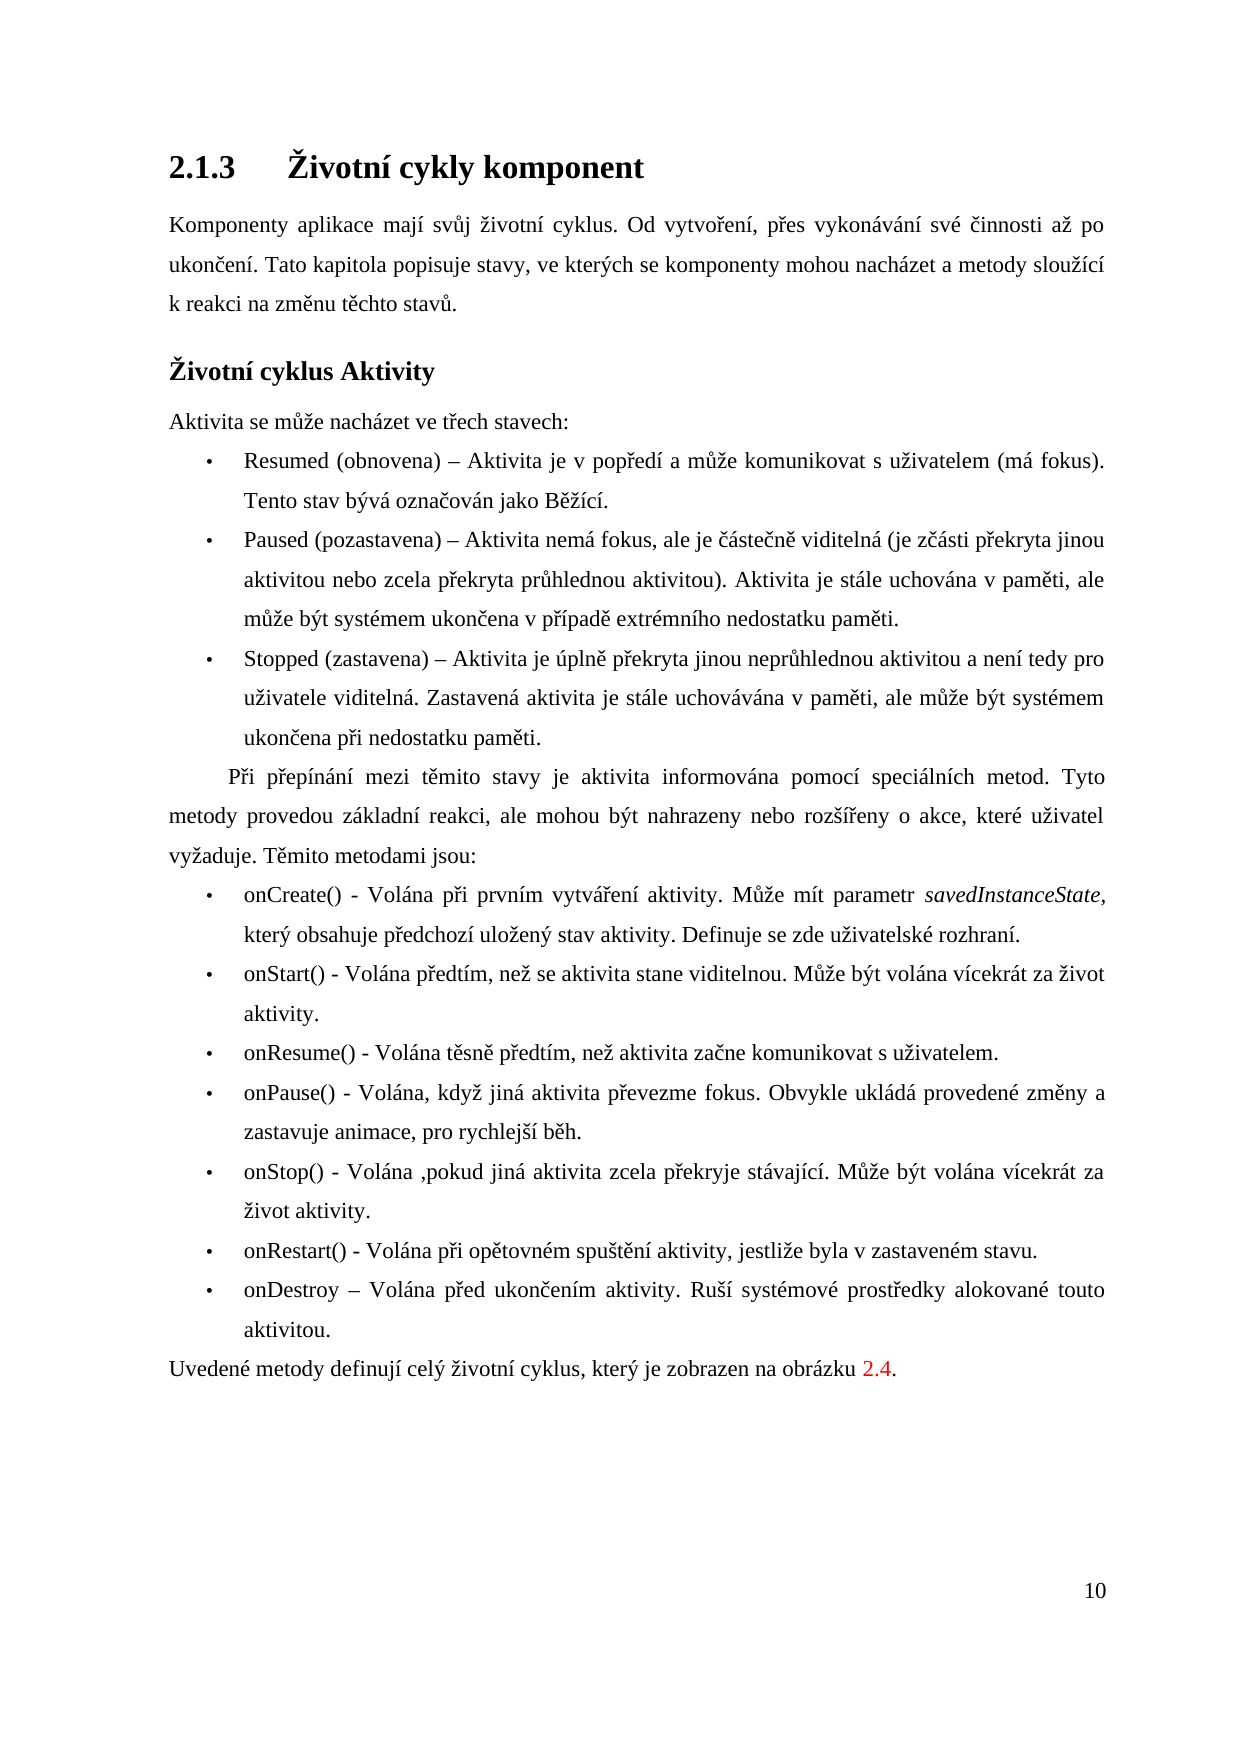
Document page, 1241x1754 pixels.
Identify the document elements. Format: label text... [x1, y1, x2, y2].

list Stopped (zastavena) – Aktivita je úplně překryta jinou neprůhlednou aktivitou a není tedy pro uživatele viditelná. Zastavená aktivita je stále uchovávána v paměti, ale může být systémem ukončena při nedostatku paměti. [206, 644, 1106, 750]
list onCreate() - Volána při prvním vytváření aktivity. Může mít parametr savedInstanceState, který obsahuje předchozí uložený stav aktivity. Definuje se zde uživatelské rozhraní. [206, 881, 1106, 947]
list Resumed (obnovena) – Aktivita je v popředí a může komunikovat s uživatelem (má fokus). Tento stav bývá označován jako Běžící. [206, 447, 1106, 513]
list onDestroy – Volána před ukončením aktivity. Ruší systémové prostředky alokované touto aktivitou. [206, 1276, 1106, 1342]
text Při přepínání mezi těmito stavy je aktivita informována pomocí speciálních metod. Tyto metody provedou základní reakci, ale mohou být nahrazeny nebo rozšířeny o akce, které uživatel vyžaduje. Těmito metodami jsou: [169, 763, 1106, 868]
list onStop() - Volána ,pokud jiná aktivita zcela překryje stávající. Může být volána vícekrát za život aktivity. [206, 1158, 1106, 1224]
text Aktivita se může nacházet ve třech stavech: [169, 408, 1106, 434]
list Paused (pozastavena) – Aktivita nemá fokus, ale je částečně viditelná (je zčásti překryta jinou aktivitou nebo zcela překryta průhlednou aktivitou). Aktivita je stále uchována v paměti, ale může být systémem ukončena v případě extrémního nedostatku paměti. [206, 526, 1106, 631]
subtitle Životní cykly komponent [169, 148, 1106, 186]
list onStart() - Volána předtím, než se aktivita stane viditelnou. Může být volána vícekrát za život aktivity. [206, 960, 1106, 1026]
text Uvedené metody definují celý životní cyklus, který je zobrazen na obrázku 2.4. [169, 1355, 1106, 1382]
list onPause() - Volána, když jiná aktivita převezme fokus. Obvykle ukládá provedené změny a zastavuje animace, pro rychlejší běh. [206, 1079, 1106, 1145]
list onResume() - Volána těsně předtím, než aktivita začne komunikovat s uživatelem. [206, 1039, 1106, 1066]
subtitle Životní cyklus Aktivity [169, 355, 1106, 386]
list onRestart() - Volána při opětovném spuštění aktivity, jestliže byla v zastaveném stavu. [206, 1237, 1106, 1263]
text Komponenty aplikace mají svůj životní cyklus. Od vytvoření, přes vykonávání své činnosti až po ukončení. Tato kapitola popisuje stavy, ve kterých se komponenty mohou nacházet a metody sloužící k reakci na změnu těchto stavů. [169, 211, 1106, 317]
